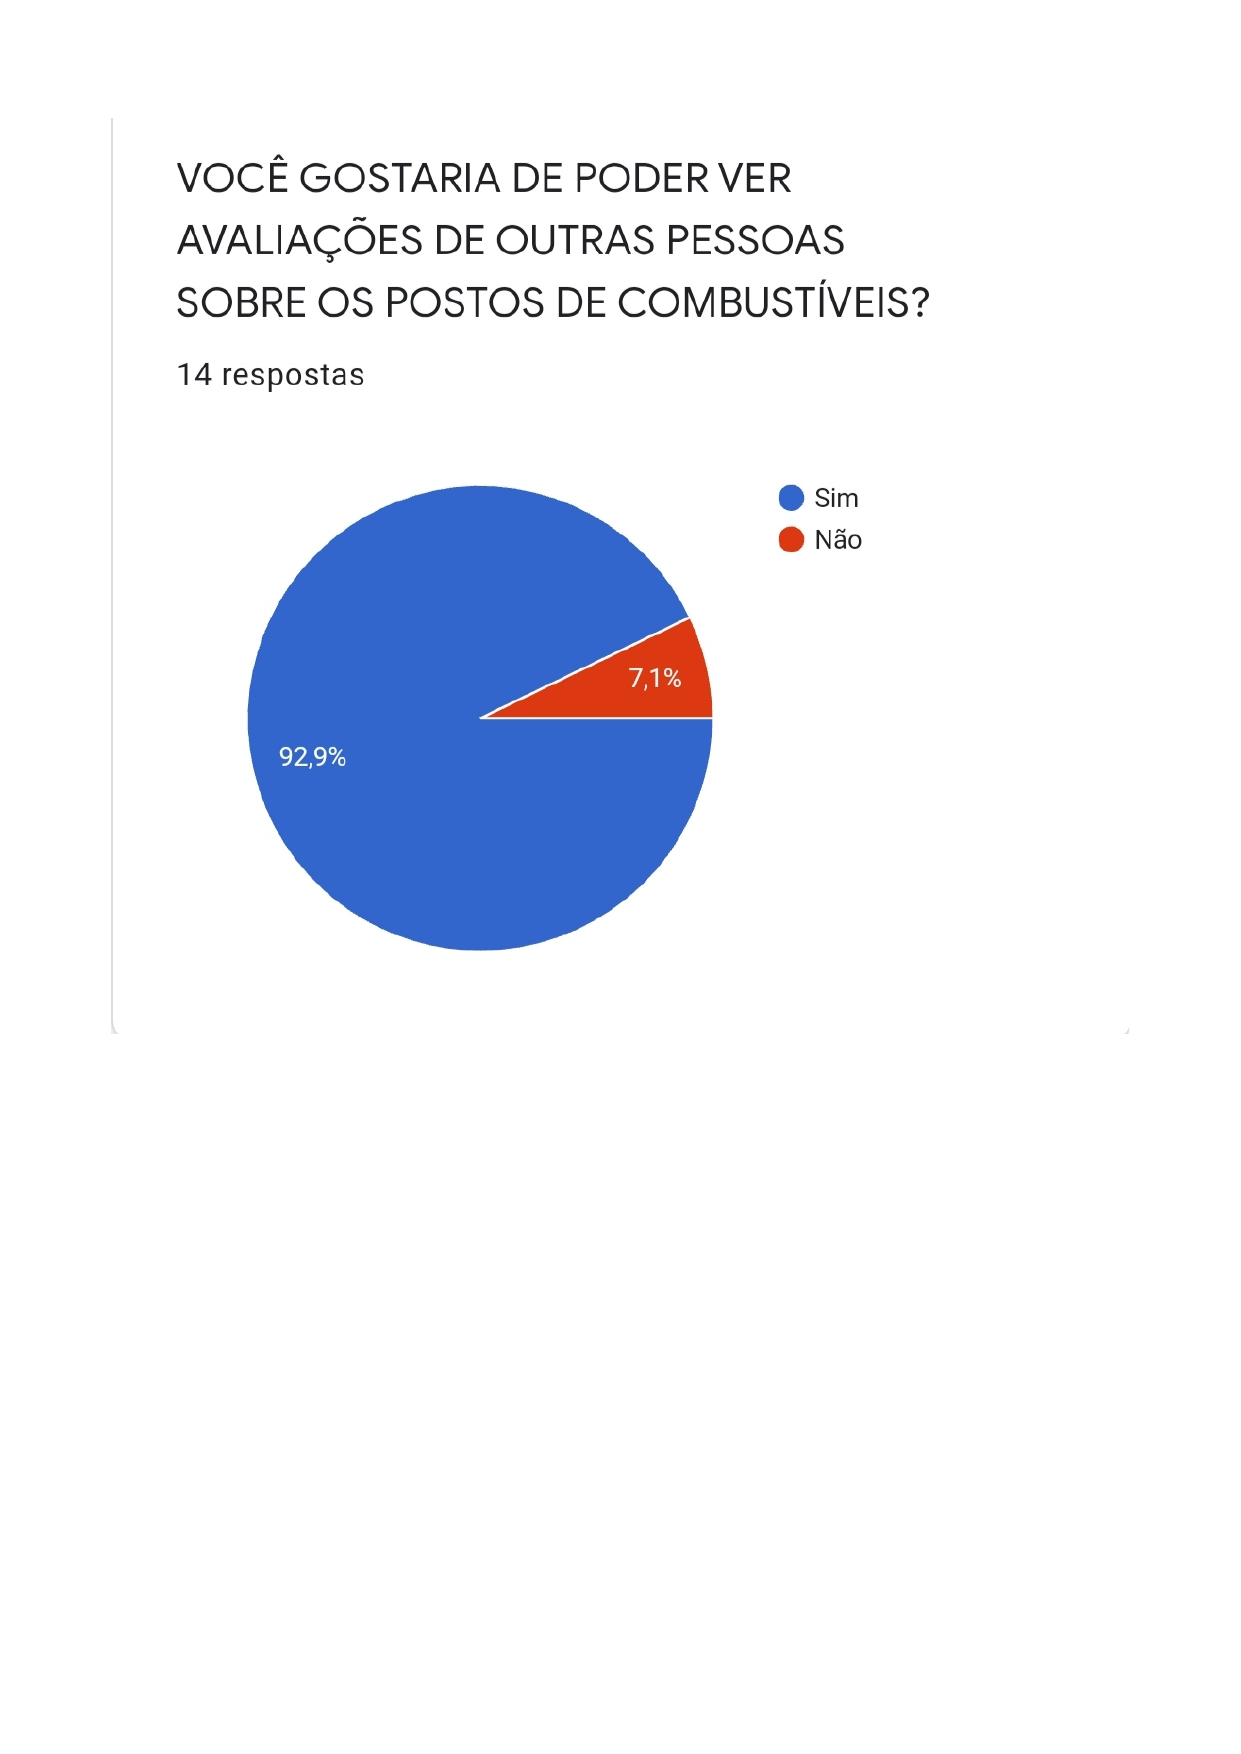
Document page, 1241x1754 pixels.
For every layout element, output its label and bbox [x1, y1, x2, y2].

picture [111, 118, 1130, 1034]
